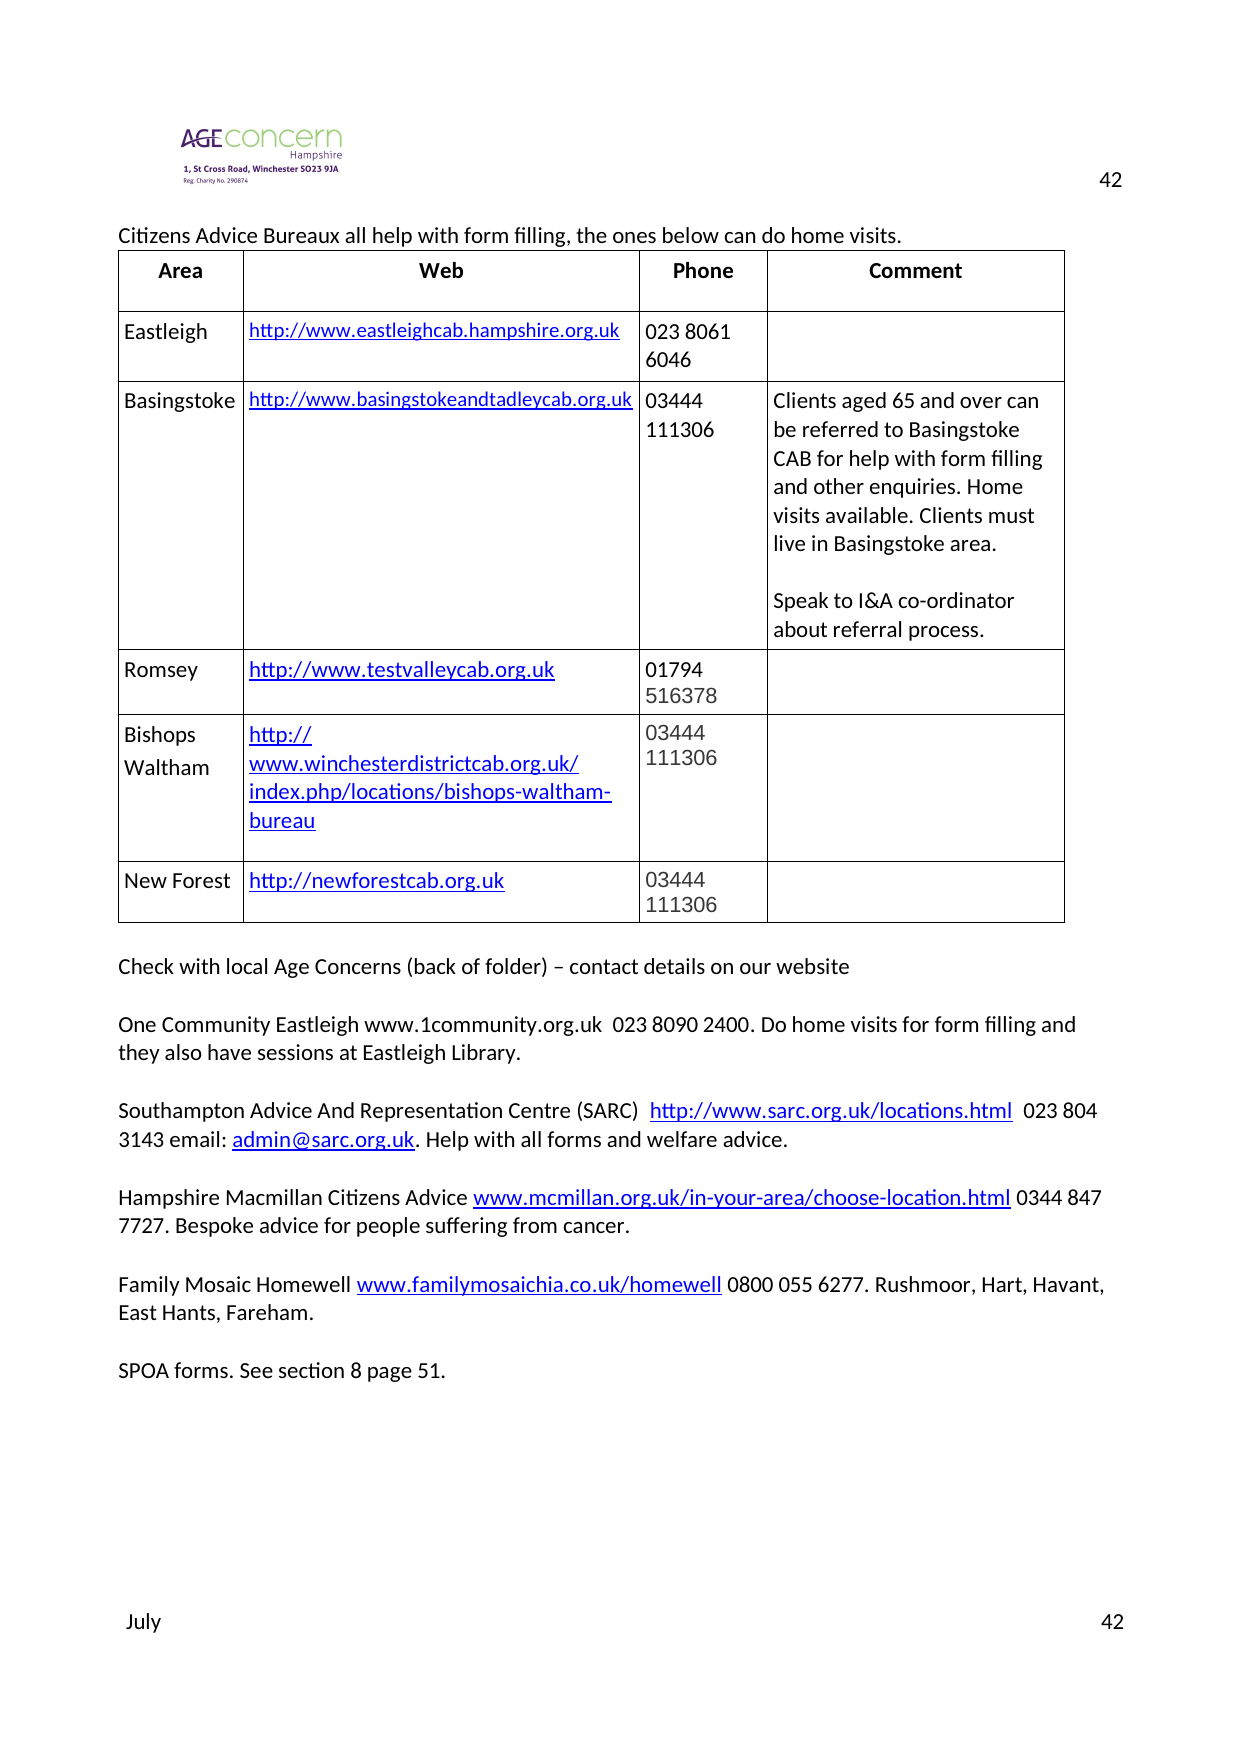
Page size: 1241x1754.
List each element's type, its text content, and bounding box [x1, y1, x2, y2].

table_cell Eastleigh [119, 312, 243, 381]
picture [178, 119, 345, 186]
table_cell http://newforestcab.org.uk [244, 862, 639, 922]
table_cell 03444 111306 [640, 382, 767, 649]
text Southampton Advice And Representation Centre (SARC) http://www.sarc.org.uk/locations.html 023 804 3143 email: admin@sarc.org.uk. Help with all forms and welfare advice. [118, 1096, 1122, 1153]
table_cell [768, 312, 1064, 381]
text SPOA forms. See section 8 page 51. [118, 1356, 1122, 1384]
text Citizens Advice Bureaux all help with form filling, the ones below can do home visits. [118, 221, 1122, 250]
table_cell http://www.basingstokeandtadleycab.org.uk [244, 382, 639, 649]
text One Community Eastleigh www.1community.org.uk 023 8090 2400. Do home visits for form filling and they also have sessions at Eastleigh Library. [118, 1010, 1122, 1067]
table_cell 023 8061 6046 [640, 312, 767, 381]
table_cell [768, 650, 1064, 714]
table_cell Basingstoke [119, 382, 243, 649]
table_header Web [244, 251, 639, 311]
table_header Phone [640, 251, 767, 311]
table_cell 01794 516378 [640, 650, 767, 714]
table_cell http://www.winchesterdistrictcab.org.uk/index.php/locations/bishops-waltham-bureau [244, 715, 639, 861]
text Check with local Age Concerns (back of folder) – contact details on our website [118, 952, 1122, 980]
table_header Comment [768, 251, 1064, 311]
table_cell Bishops Waltham [119, 715, 243, 861]
text Family Mosaic Homewell www.familymosaichia.co.uk/homewell 0800 055 6277. Rushmoor, Hart, Havant, East Hants, Fareham. [118, 1269, 1122, 1327]
table_cell 03444 111306 [640, 862, 767, 922]
table_cell [768, 715, 1064, 861]
table_cell 03444 111306 [640, 715, 767, 861]
table_cell http://www.eastleighcab.hampshire.org.uk [244, 312, 639, 381]
table_cell Romsey [119, 650, 243, 714]
table_cell Clients aged 65 and over can be referred to Basingstoke CAB for help with form filling and other enquiries. Home visits available. Clients must live in Basingstoke area. Speak to I&A co-ordinator about referral process. [768, 382, 1064, 649]
text Hampshire Macmillan Citizens Advice www.mcmillan.org.uk/in-your-area/choose-location.html 0344 847 7727. Bespoke advice for people suffering from cancer. [118, 1183, 1122, 1240]
table_cell New Forest [119, 862, 243, 922]
table_header Area [119, 251, 243, 311]
table_cell [768, 862, 1064, 922]
table_cell http://www.testvalleycab.org.uk [244, 650, 639, 714]
